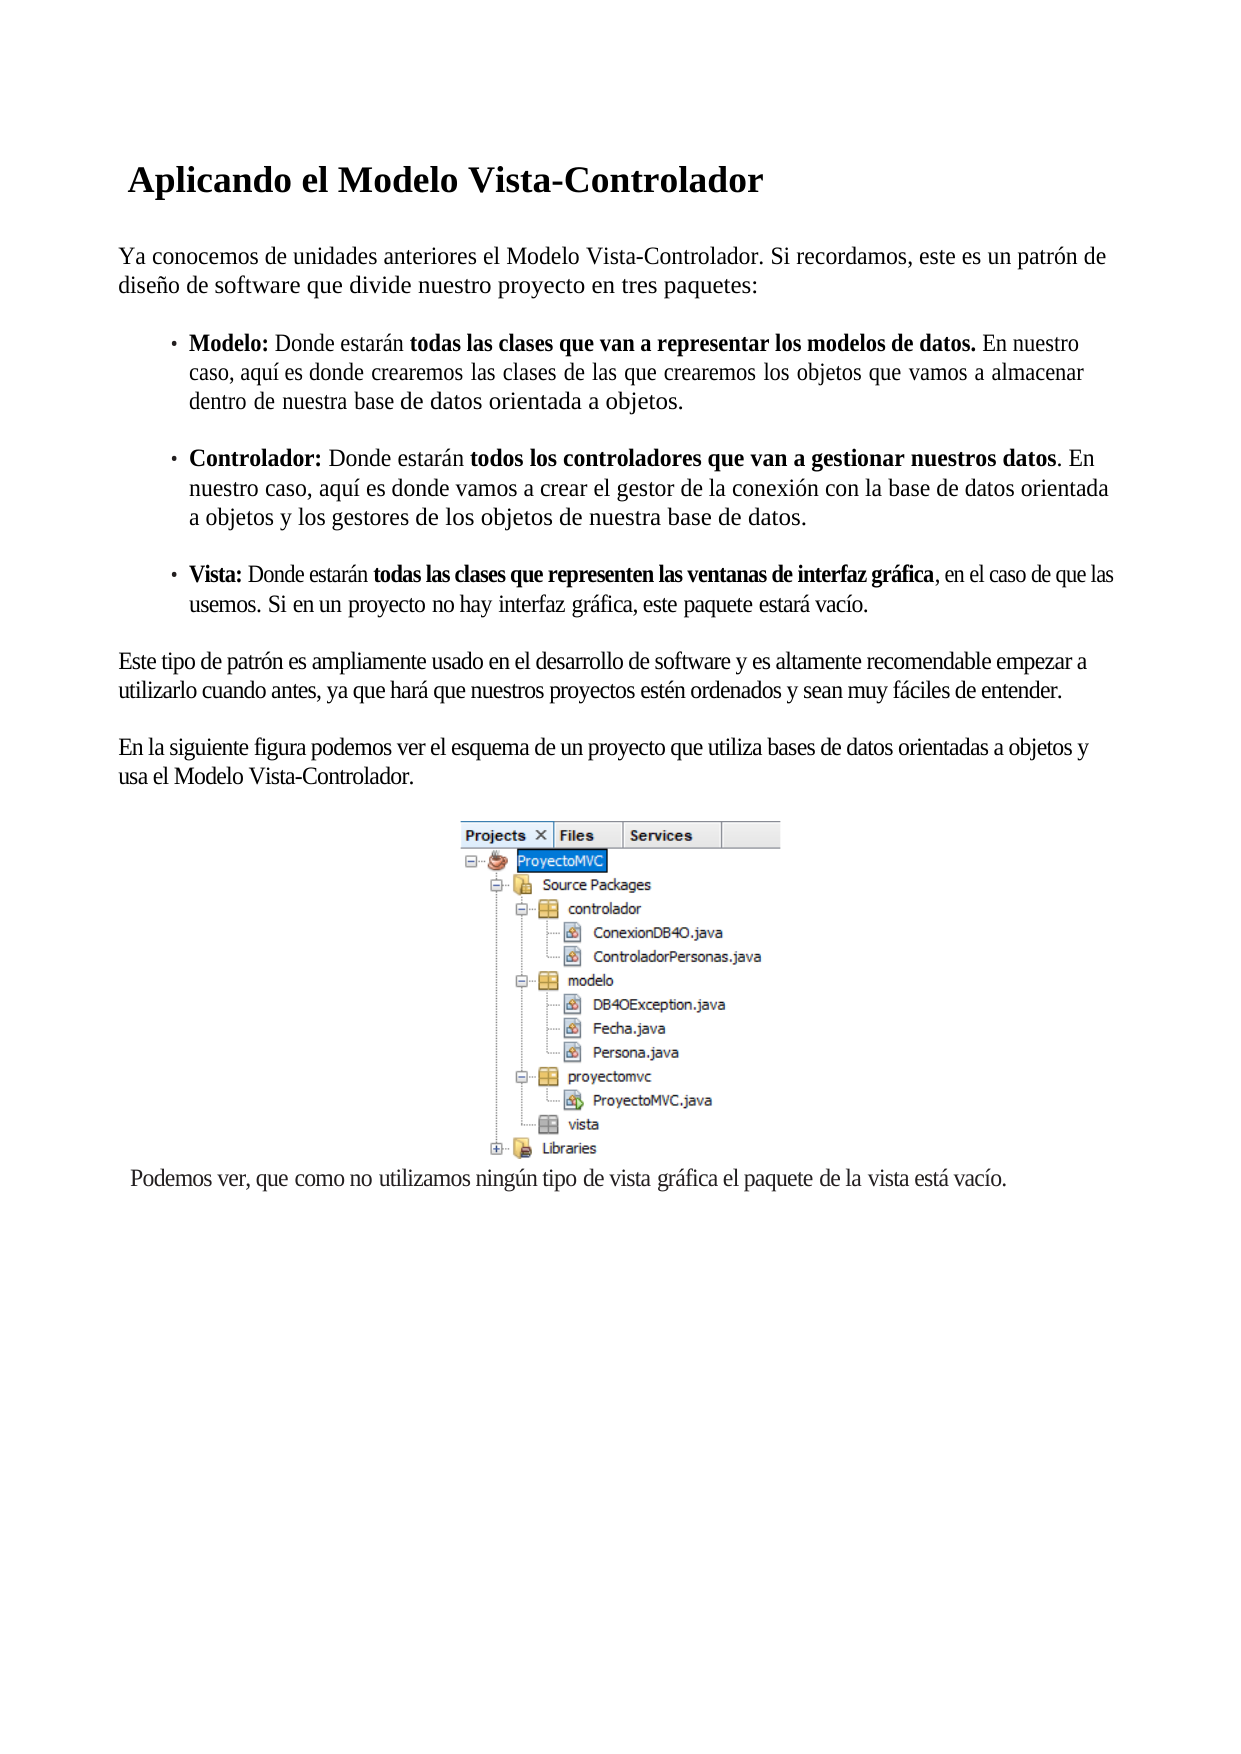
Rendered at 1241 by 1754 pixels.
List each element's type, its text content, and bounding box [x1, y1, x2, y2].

list Modelo: Donde estarán todas las clases que van a representar los modelos de datos. En nuestro caso, aquí es donde crearemos las clases de las que crearemos los objetos que vamos a almacenar dentro de nuestra base de datos orientada a objetos. [170, 328, 1122, 415]
list Controlador: Donde estarán todos los controladores que van a gestionar nuestros datos. En nuestro caso, aquí es donde vamos a crear el gestor de la conexión con la base de datos orientada a objetos y los gestores de los objetos de nuestra base de datos. [170, 443, 1122, 530]
picture [460, 821, 781, 1159]
list Vista: Donde estarán todas las clases que representen las ventanas de interfaz gráfica, en el caso de que las usemos. Si en un proyecto no hay interfaz gráfica, este paquete estará vacío. [170, 559, 1122, 617]
text En la siguiente figura podemos ver el esquema de un proyecto que utiliza bases de datos orientadas a objetos y usa el Modelo Vista-Controlador. [118, 732, 1122, 790]
list Aplicando el Modelo Vista-Controlador [118, 158, 1122, 201]
text Podemos ver, que como no utilizamos ningún tipo de vista gráfica el paquete de la vista está vacío. [130, 828, 1122, 1191]
text Ya conocemos de unidades anteriores el Modelo Vista-Controlador. Si recordamos, este es un patrón de diseño de software que divide nuestro proyecto en tres paquetes: [118, 241, 1122, 299]
text Este tipo de patrón es ampliamente usado en el desarrollo de software y es altamente recomendable empezar a utilizarlo cuando antes, ya que hará que nuestros proyectos estén ordenados y sean muy fáciles de entender. [118, 646, 1122, 704]
